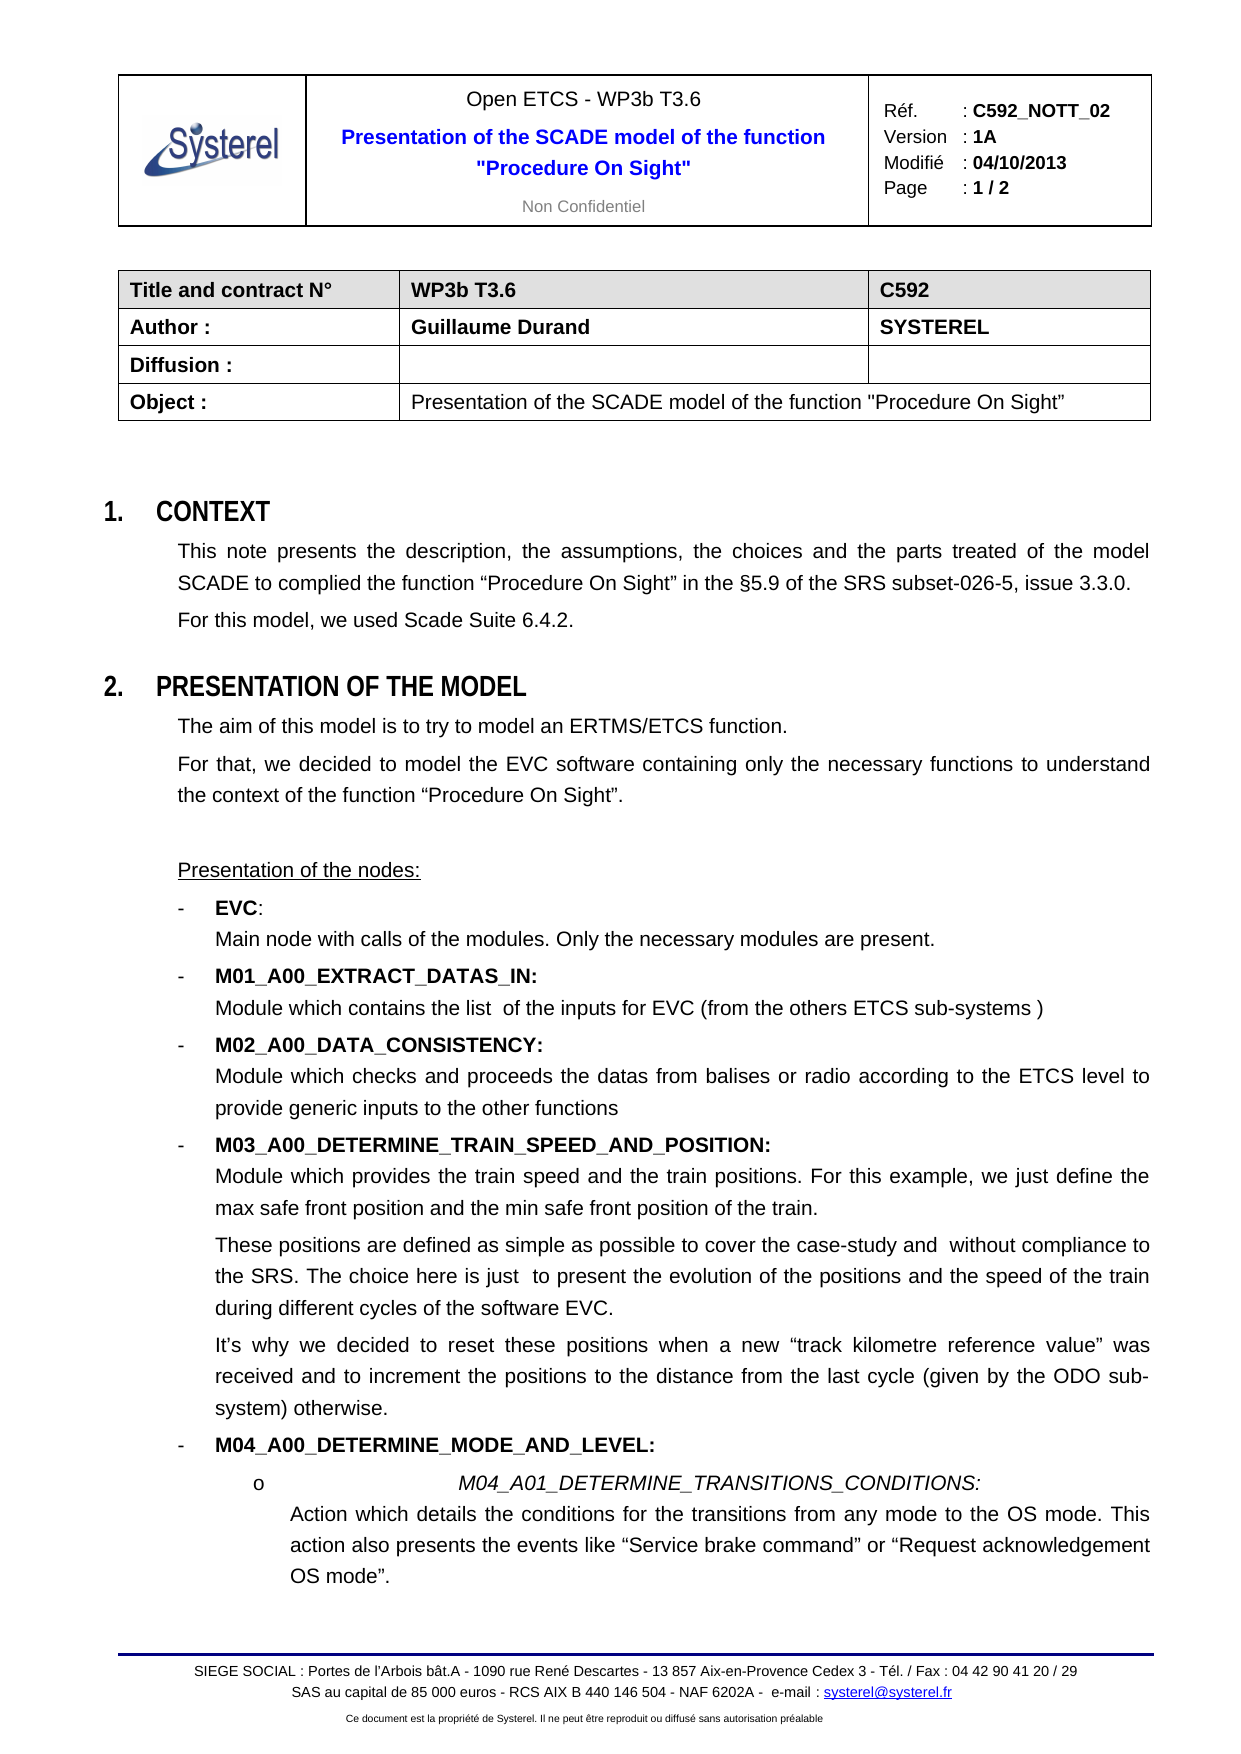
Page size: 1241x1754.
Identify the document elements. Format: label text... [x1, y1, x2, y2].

text Presentation of the nodes: [177, 852, 1152, 884]
list M02_A00_DATA_CONSISTENCY: Module which checks and proceeds the datas from balises or radio according to the ETCS level to provide generic inputs to the other functions [177, 1027, 1152, 1121]
list M01_A00_EXTRACT_DATAS_IN: Module which contains the list of the inputs for EVC (from the others ETCS sub-systems ) [177, 959, 1152, 1021]
list EVC: Main node with calls of the modules. Only the necessary modules are present. [177, 890, 1152, 952]
text This note presents the description, the assumptions, the choices and the parts treated of the model SCADE to complied the function “Procedure On Sight” in the §5.9 of the SRS subset-026-5, issue 3.3.0. [177, 534, 1152, 596]
table_cell Author : [119, 309, 399, 345]
text The aim of this model is to try to model an ERTMS/ETCS function. [177, 709, 1152, 740]
table_header C592 [869, 271, 1150, 308]
text For that, we decided to model the EVC software containing only the necessary functions to understand the context of the function “Procedure On Sight”. [177, 746, 1152, 809]
text For this model, we used Scade Suite 6.4.2. [177, 602, 1152, 634]
subtitle PRESENTATION Of the model [103, 671, 1152, 702]
text These positions are defined as simple as possible to cover the case-study and without compliance to the SRS. The choice here is just to present the evolution of the positions and the speed of the train during different cycles of the software EVC. [215, 1227, 1152, 1321]
table_header Title and contract N° [119, 271, 399, 308]
table_cell Diffusion : [119, 346, 399, 383]
table_cell Guillaume Durand [400, 309, 868, 345]
subtitle context [103, 496, 1152, 527]
table_header WP3b T3.6 [400, 271, 868, 308]
table_cell [869, 346, 1150, 383]
table_cell Presentation of the SCADE model of the function "Procedure On Sight” [400, 384, 1150, 420]
list M04_A01_DETERMINE_TRANSITIONS_CONDITIONS: Action which details the conditions for the transitions from any mode to the OS mode. This action also presents the events like “Service brake command” or “Request acknowledgement OS mode”. [252, 1465, 1152, 1590]
table_cell SYSTEREL [869, 309, 1150, 345]
table_cell [400, 346, 868, 383]
table_cell Object : [119, 384, 399, 420]
list M04_A00_DETERMINE_MODE_AND_LEVEL: [177, 1427, 1152, 1459]
picture [142, 115, 282, 186]
list M03_A00_DETERMINE_TRAIN_SPEED_AND_POSITION: Module which provides the train speed and the train positions. For this example, we just define the max safe front position and the min safe front position of the train. [177, 1127, 1152, 1221]
text It’s why we decided to reset these positions when a new “track kilometre reference value” was received and to increment the positions to the distance from the last cycle (given by the ODO sub-system) otherwise. [215, 1327, 1152, 1421]
